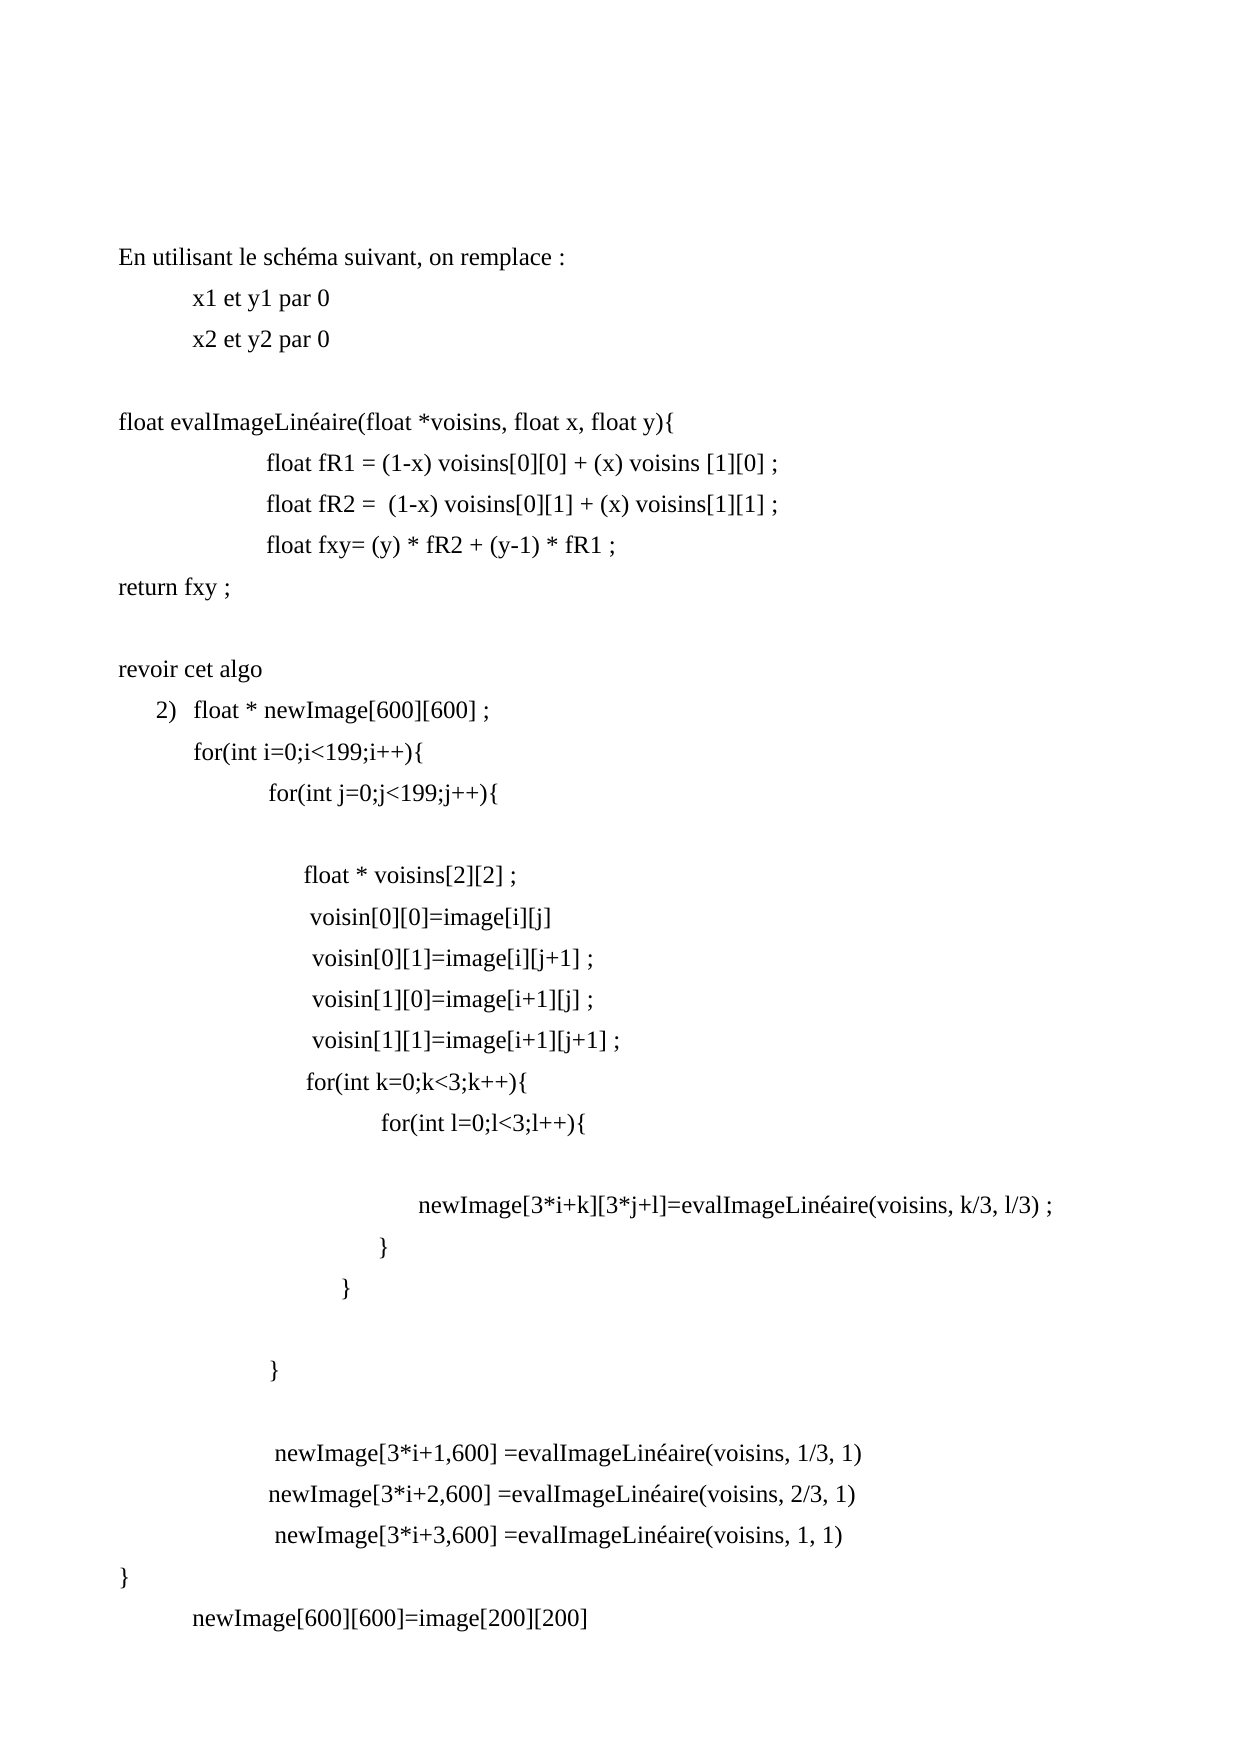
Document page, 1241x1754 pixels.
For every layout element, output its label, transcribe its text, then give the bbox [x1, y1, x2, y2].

list voisin[1][0]=image[i+1][j] ; [268, 984, 1122, 1013]
text En utilisant le schéma suivant, on remplace : [118, 242, 1122, 271]
text } [118, 1232, 1122, 1261]
list newImage[3*i+1,600] =evalImageLinéaire(voisins, 1/3, 1) [231, 1438, 1122, 1467]
text x1 et y1 par 0 [118, 283, 1122, 312]
text float fR2 = (1-x) voisins[0][1] + (x) voisins[1][1] ; [118, 489, 1122, 518]
list } [231, 1356, 1122, 1384]
list for(int j=0;j<199;j++){ [231, 778, 1122, 807]
text float fR1 = (1-x) voisins[0][0] + (x) voisins [1][0] ; [118, 448, 1122, 477]
list for(int l=0;l<3;l++){ [343, 1108, 1122, 1137]
list newImage[3*i+2,600] =evalImageLinéaire(voisins, 2/3, 1) [231, 1479, 1122, 1508]
list for(int i=0;i<199;i++){ [156, 737, 1122, 766]
text revoir cet algo [118, 654, 1122, 683]
text newImage[600][600]=image[200][200] [118, 1603, 1122, 1632]
text float evalImageLinéaire(float *voisins, float x, float y){ [118, 407, 1122, 436]
text float * voisins[2][2] ; [118, 861, 1122, 889]
list voisin[1][1]=image[i+1][j+1] ; [268, 1026, 1122, 1054]
list newImage[3*i+k][3*j+l]=evalImageLinéaire(voisins, k/3, l/3) ; [381, 1191, 1122, 1219]
list for(int k=0;k<3;k++){ [268, 1067, 1122, 1096]
text } [118, 1273, 1122, 1302]
text voisin[0][0]=image[i][j] [118, 902, 1122, 931]
text float fxy= (y) * fR2 + (y-1) * fR1 ; [118, 531, 1122, 559]
text } [118, 1562, 1122, 1591]
list float * newImage[600][600] ; [156, 696, 1122, 724]
list newImage[3*i+3,600] =evalImageLinéaire(voisins, 1, 1) [231, 1521, 1122, 1549]
text return fxy ; [118, 572, 1122, 601]
text x2 et y2 par 0 [118, 324, 1122, 353]
list voisin[0][1]=image[i][j+1] ; [268, 943, 1122, 972]
